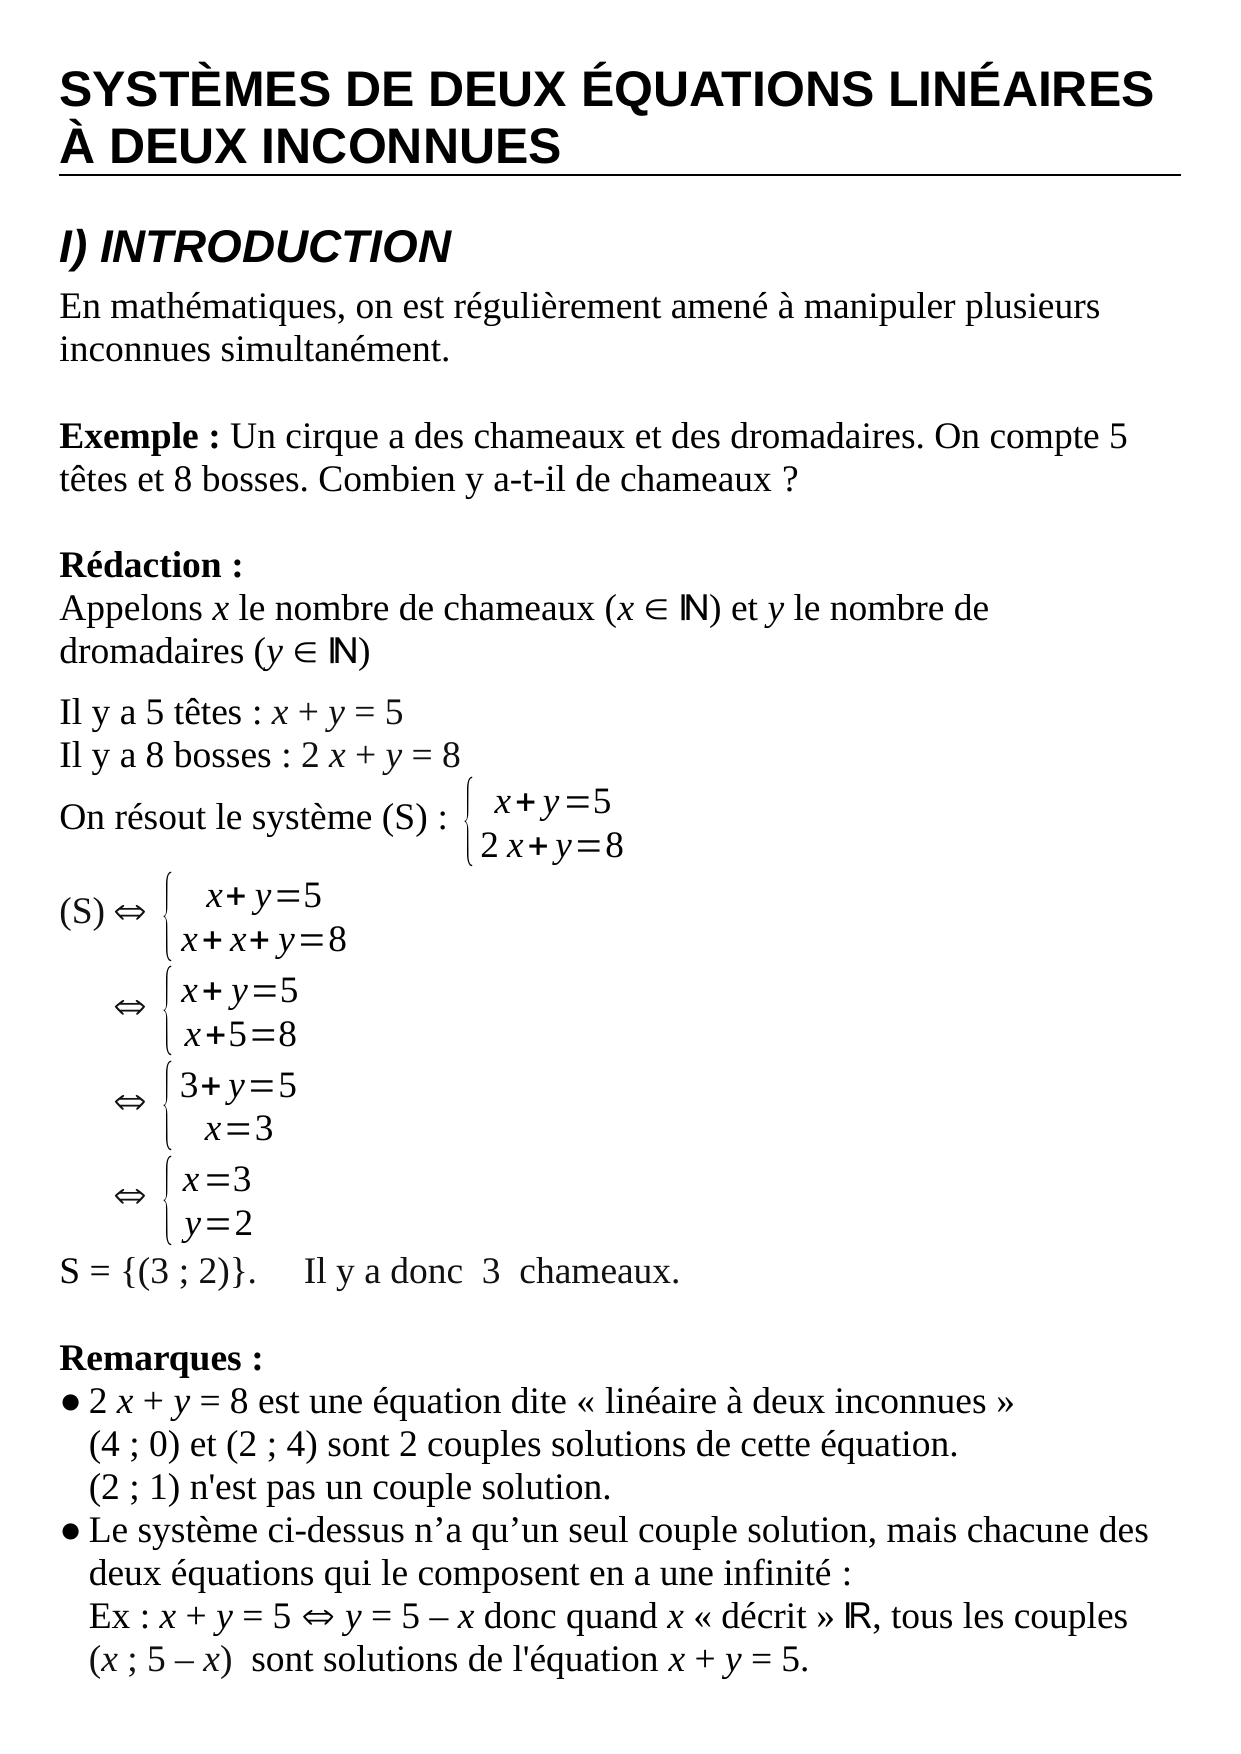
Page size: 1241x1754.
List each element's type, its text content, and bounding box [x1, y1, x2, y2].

text Systèmes de deux équations linéaires à deux inconnues [59, 59, 1181, 174]
text Rédaction : [59, 542, 1181, 586]
text ⇔ [59, 1059, 1181, 1154]
list Introduction [59, 219, 1181, 272]
text En mathématiques, on est régulièrement amené à manipuler plusieurs inconnues simultanément. [59, 284, 1181, 370]
list 2 x + y = 8 est une équation dite « linéaire à deux inconnues » (4 ; 0) et (2 ; 4) sont 2 couples solutions de cette équation. (2 ; 1) n'est pas un couple solution. [59, 1378, 1181, 1507]
text (S) ⇔ [59, 870, 1181, 965]
text S = {(3 ; 2)}. Il y a donc 3 chameaux. [59, 1249, 1181, 1292]
text Il y a 5 têtes : x + y = 5 [59, 689, 1181, 733]
text Il y a 8 bosses : 2 x + y = 8 [59, 733, 1181, 776]
text Exemple : Un cirque a des chameaux et des dromadaires. On compte 5 têtes et 8 bosses. Combien y a-t-il de chameaux ? [59, 413, 1181, 499]
text Remarques : [59, 1335, 1181, 1378]
list Le système ci-dessus n’a qu’un seul couple solution, mais chacune des deux équations qui le composent en a une infinité : Ex : x + y = 5 ⇔ y = 5 – x donc quand x « décrit » ℝ, tous les couples (x ; 5 – x) sont solutions de l'équation x + y = 5. [59, 1507, 1181, 1680]
text Appelons x le nombre de chameaux (x ∈ ℕ) et y le nombre de dromadaires (y ∈ ℕ) [59, 586, 1181, 672]
text ⇔ [59, 1154, 1181, 1249]
text ⇔ [59, 965, 1181, 1059]
text On résout le système (S) : [59, 776, 1181, 870]
